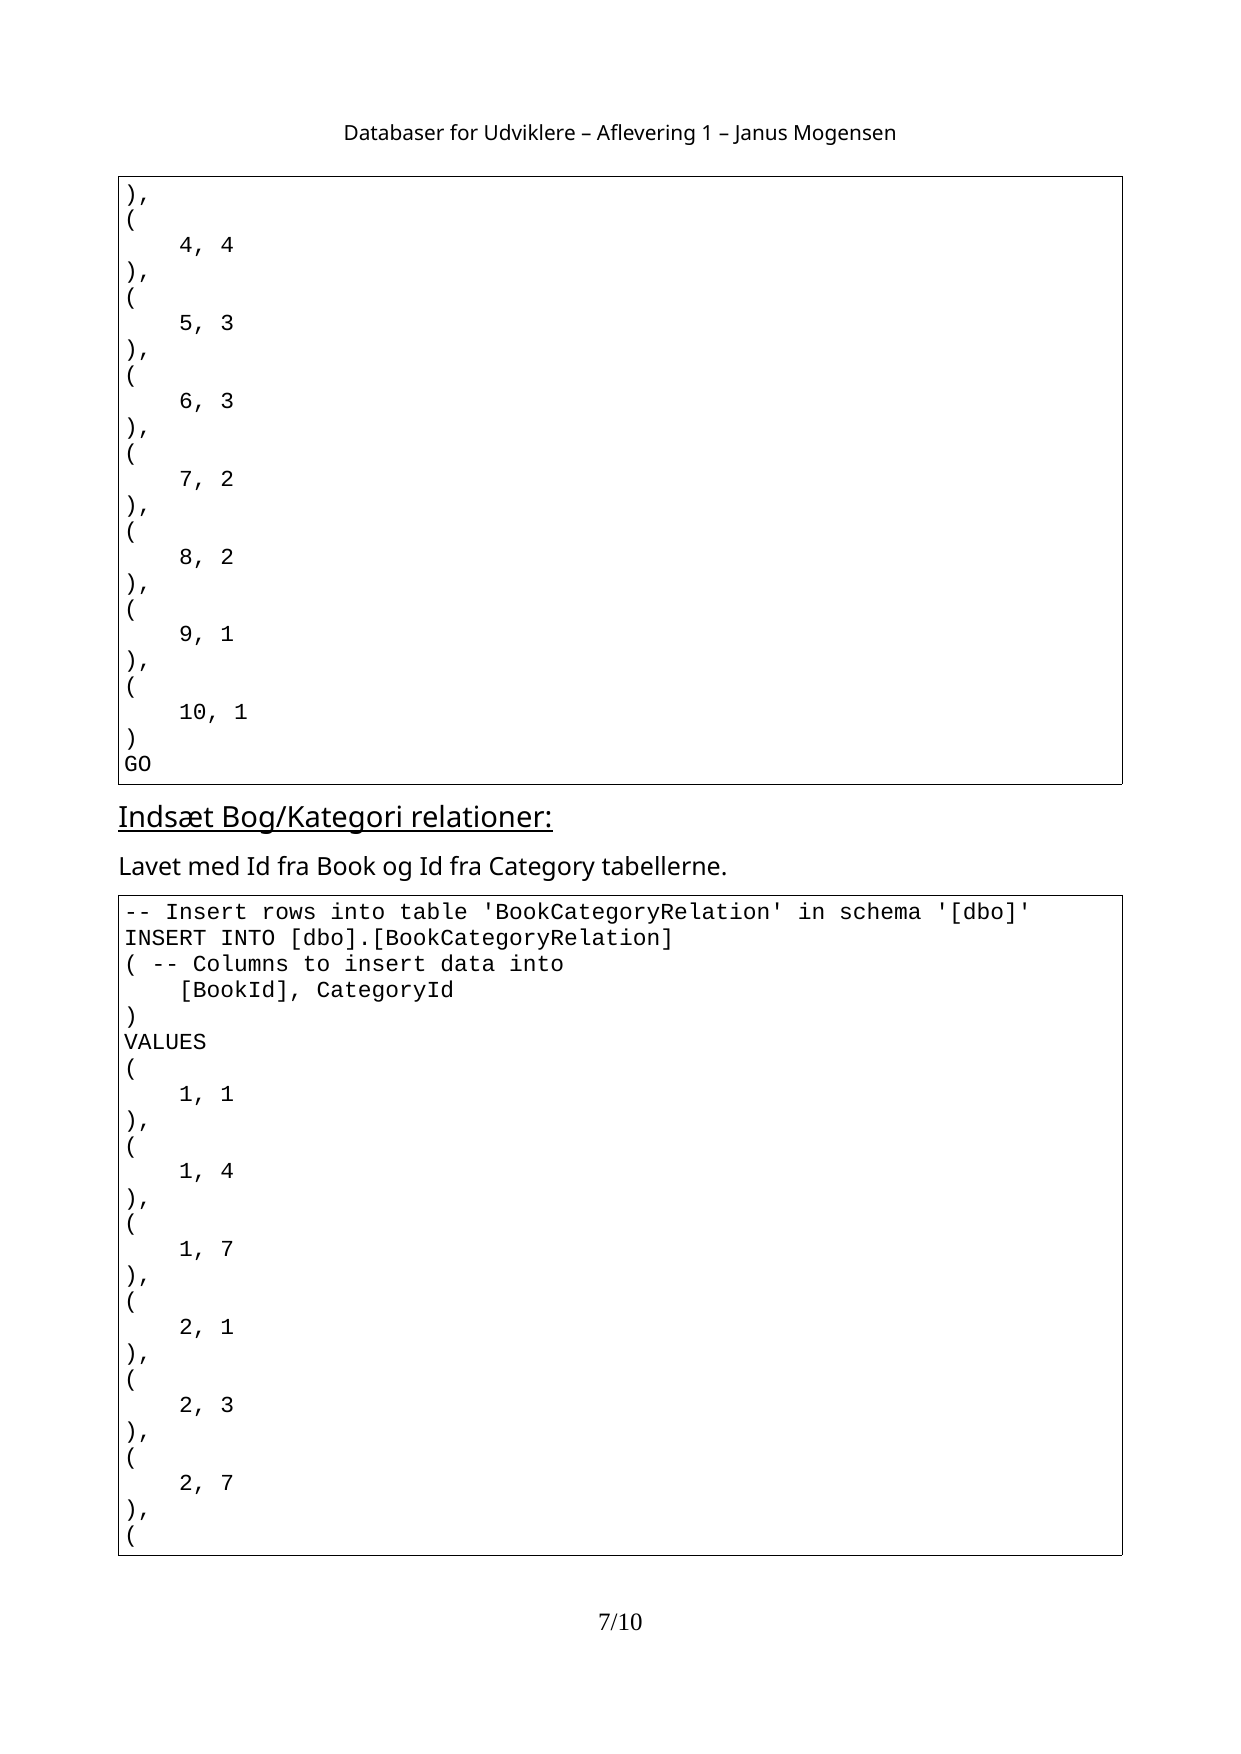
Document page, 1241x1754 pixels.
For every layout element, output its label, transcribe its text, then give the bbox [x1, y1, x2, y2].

text Lavet med Id fra Book og Id fra Category tabellerne. [118, 848, 1122, 882]
table_header -- Insert rows into table 'BookCategoryRelation' in schema '[dbo]' INSERT INTO [dbo].[BookCategoryRelation] ( -- Columns to insert data into [BookId], CategoryId ) VALUES ( 1, 1 ), ( 1, 4 ), ( 1, 7 ), ( 2, 1 ), ( 2, 3 ), ( 2, 7 ), ( [119, 896, 1122, 1555]
text Indsæt Bog/Kategori relationer: [118, 796, 1122, 836]
table_header ), ( 4, 4 ), ( 5, 3 ), ( 6, 3 ), ( 7, 2 ), ( 8, 2 ), ( 9, 1 ), ( 10, 1 ) GO [119, 177, 1122, 784]
